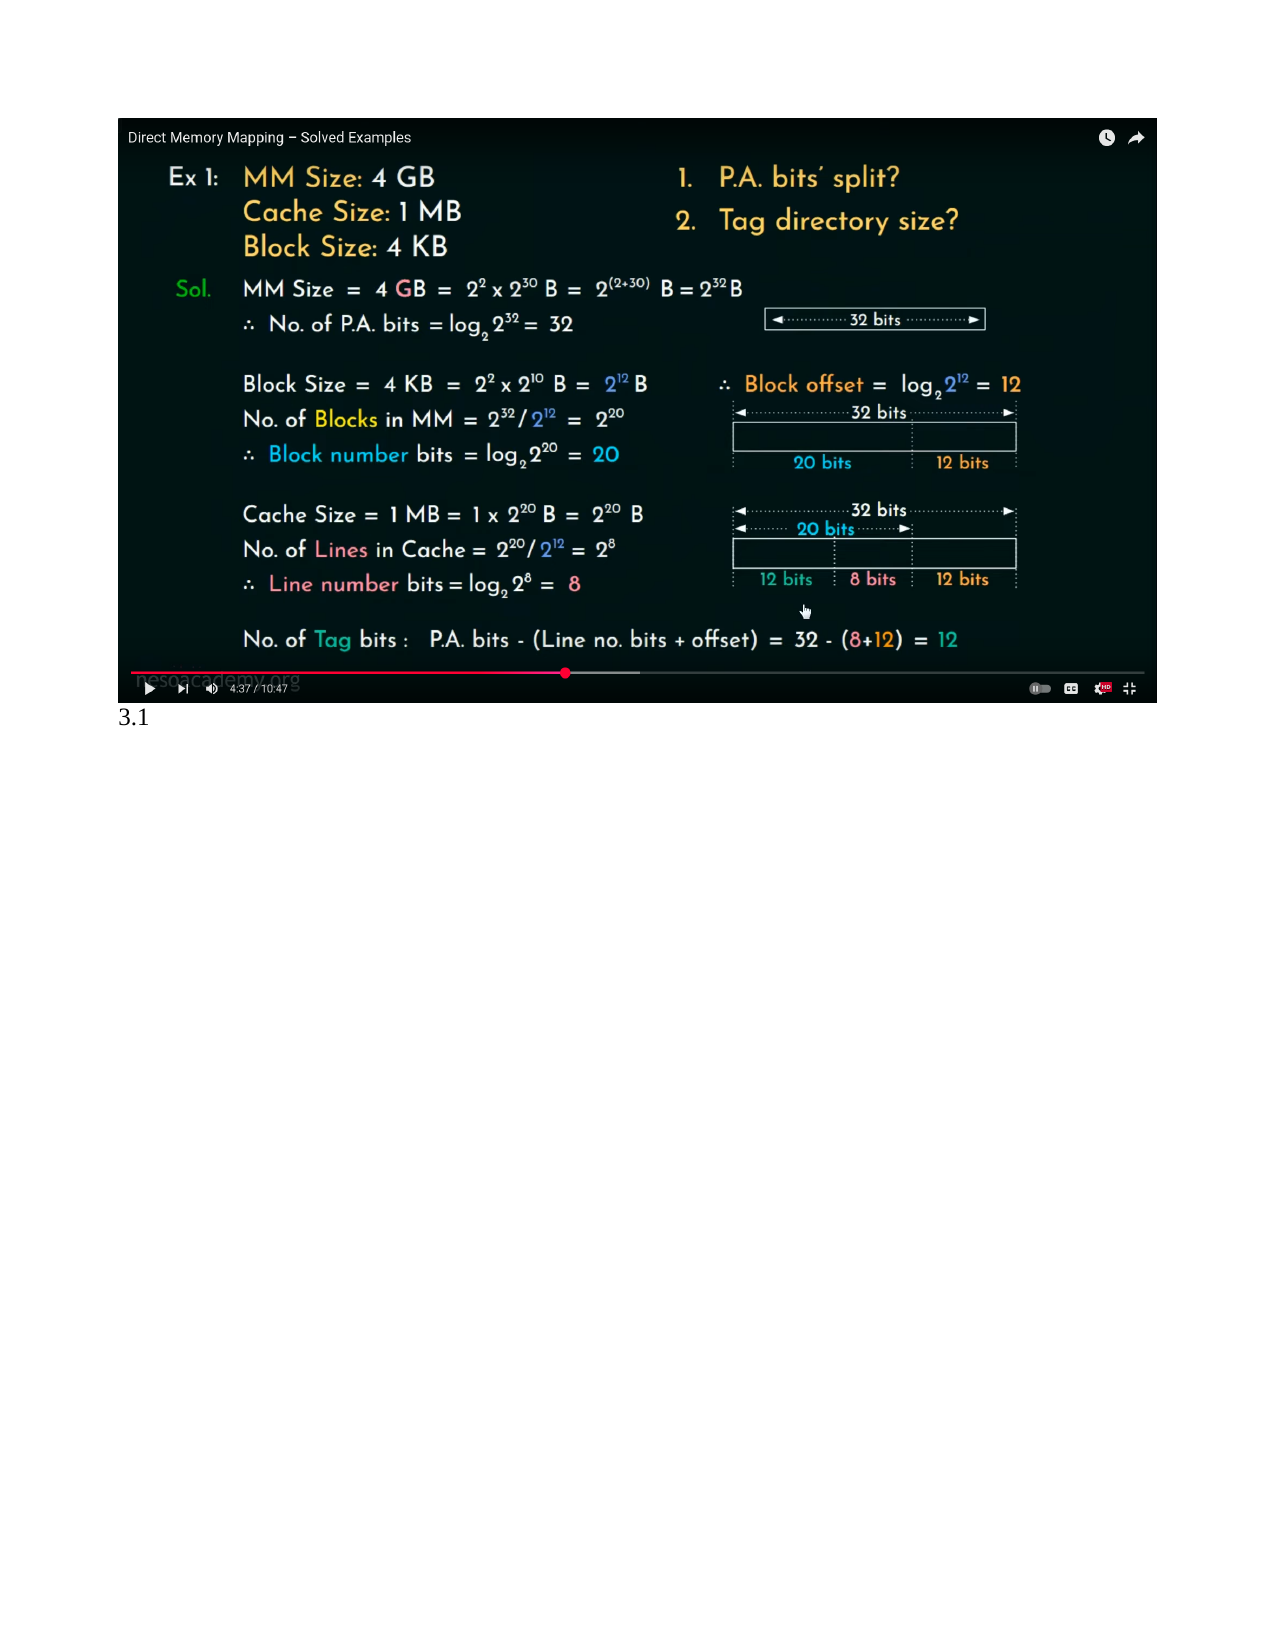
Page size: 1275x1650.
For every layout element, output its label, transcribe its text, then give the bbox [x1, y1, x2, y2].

text 3.1 [118, 703, 1157, 731]
picture [118, 118, 1157, 703]
